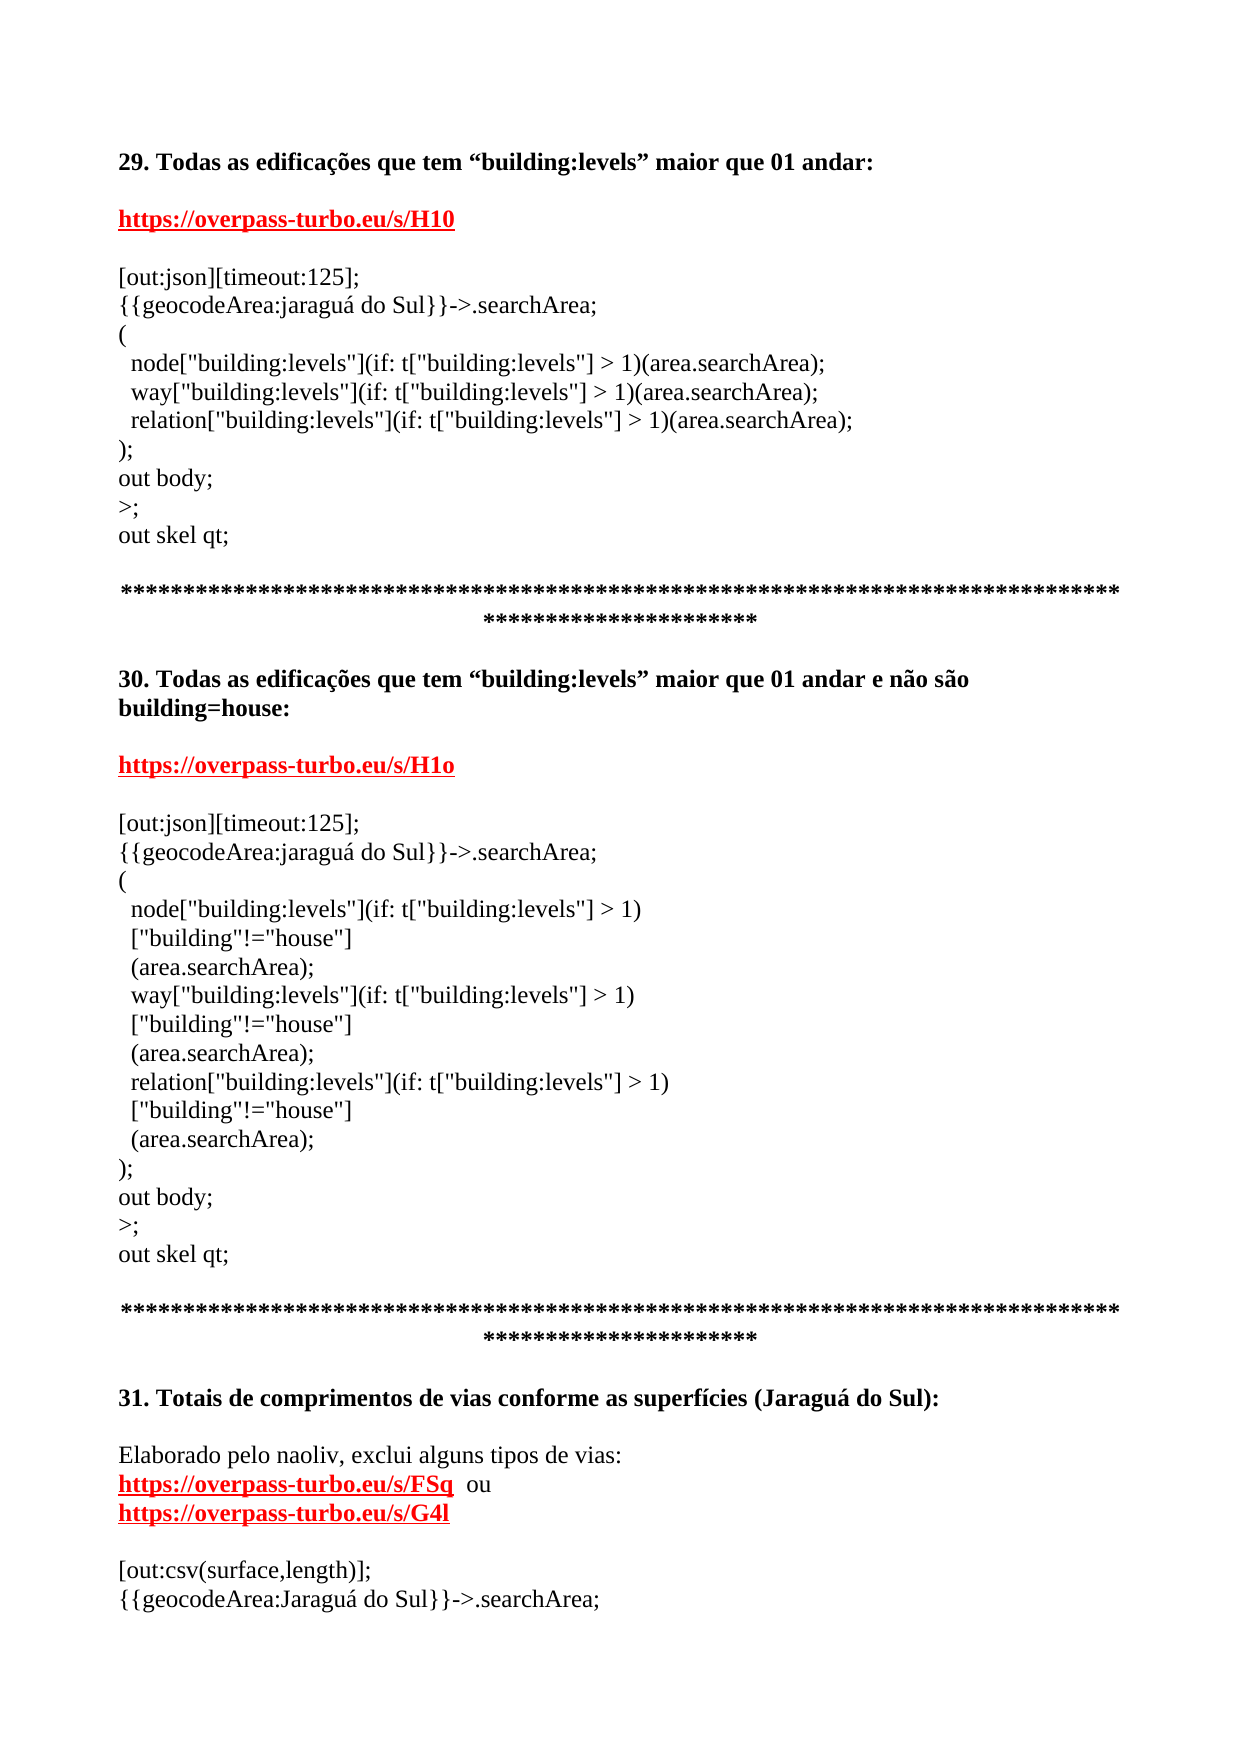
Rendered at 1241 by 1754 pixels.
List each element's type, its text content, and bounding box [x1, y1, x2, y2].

text out body; [118, 463, 1122, 492]
text https://overpass-turbo.eu/s/FSq ou [118, 1469, 1122, 1498]
text {{geocodeArea:jaraguá do Sul}}->.searchArea; [118, 291, 1122, 319]
text relation["building:levels"](if: t["building:levels"] > 1) [118, 1067, 1122, 1096]
text [out:json][timeout:125]; [118, 808, 1122, 837]
text out skel qt; [118, 521, 1122, 549]
text out body; [118, 1182, 1122, 1211]
text ( [118, 866, 1122, 894]
text https://overpass-turbo.eu/s/H10 [118, 204, 1122, 233]
text [out:json][timeout:125]; [118, 262, 1122, 291]
text out skel qt; [118, 1239, 1122, 1268]
text (area.searchArea); [118, 952, 1122, 981]
text ["building"!="house"] [118, 1009, 1122, 1038]
text {{geocodeArea:jaraguá do Sul}}->.searchArea; [118, 837, 1122, 866]
text {{geocodeArea:Jaraguá do Sul}}->.searchArea; [118, 1584, 1122, 1613]
text Elaborado pelo naoliv, exclui alguns tipos de vias: [118, 1441, 1122, 1469]
text ); [118, 434, 1122, 463]
text way["building:levels"](if: t["building:levels"] > 1)(area.searchArea); [118, 377, 1122, 406]
text node["building:levels"](if: t["building:levels"] > 1)(area.searchArea); [118, 348, 1122, 377]
text ****************************************************************************************************** [118, 1297, 1122, 1354]
text way["building:levels"](if: t["building:levels"] > 1) [118, 981, 1122, 1009]
text https://overpass-turbo.eu/s/G4l [118, 1498, 1122, 1527]
text 30. Todas as edificações que tem “building:levels” maior que 01 andar e não são building=house: [118, 664, 1122, 722]
text 29. Todas as edificações que tem “building:levels” maior que 01 andar: [118, 147, 1122, 176]
text https://overpass-turbo.eu/s/H1o [118, 751, 1122, 779]
text (area.searchArea); [118, 1124, 1122, 1153]
text >; [118, 1211, 1122, 1239]
text node["building:levels"](if: t["building:levels"] > 1) [118, 894, 1122, 923]
text >; [118, 492, 1122, 521]
text ["building"!="house"] [118, 1096, 1122, 1124]
text ); [118, 1153, 1122, 1182]
text 31. Totais de comprimentos de vias conforme as superfícies (Jaraguá do Sul): [118, 1383, 1122, 1412]
text ( [118, 319, 1122, 348]
text ****************************************************************************************************** [118, 578, 1122, 636]
text [out:csv(surface,length)]; [118, 1556, 1122, 1584]
text relation["building:levels"](if: t["building:levels"] > 1)(area.searchArea); [118, 406, 1122, 434]
text (area.searchArea); [118, 1038, 1122, 1067]
text ["building"!="house"] [118, 923, 1122, 952]
